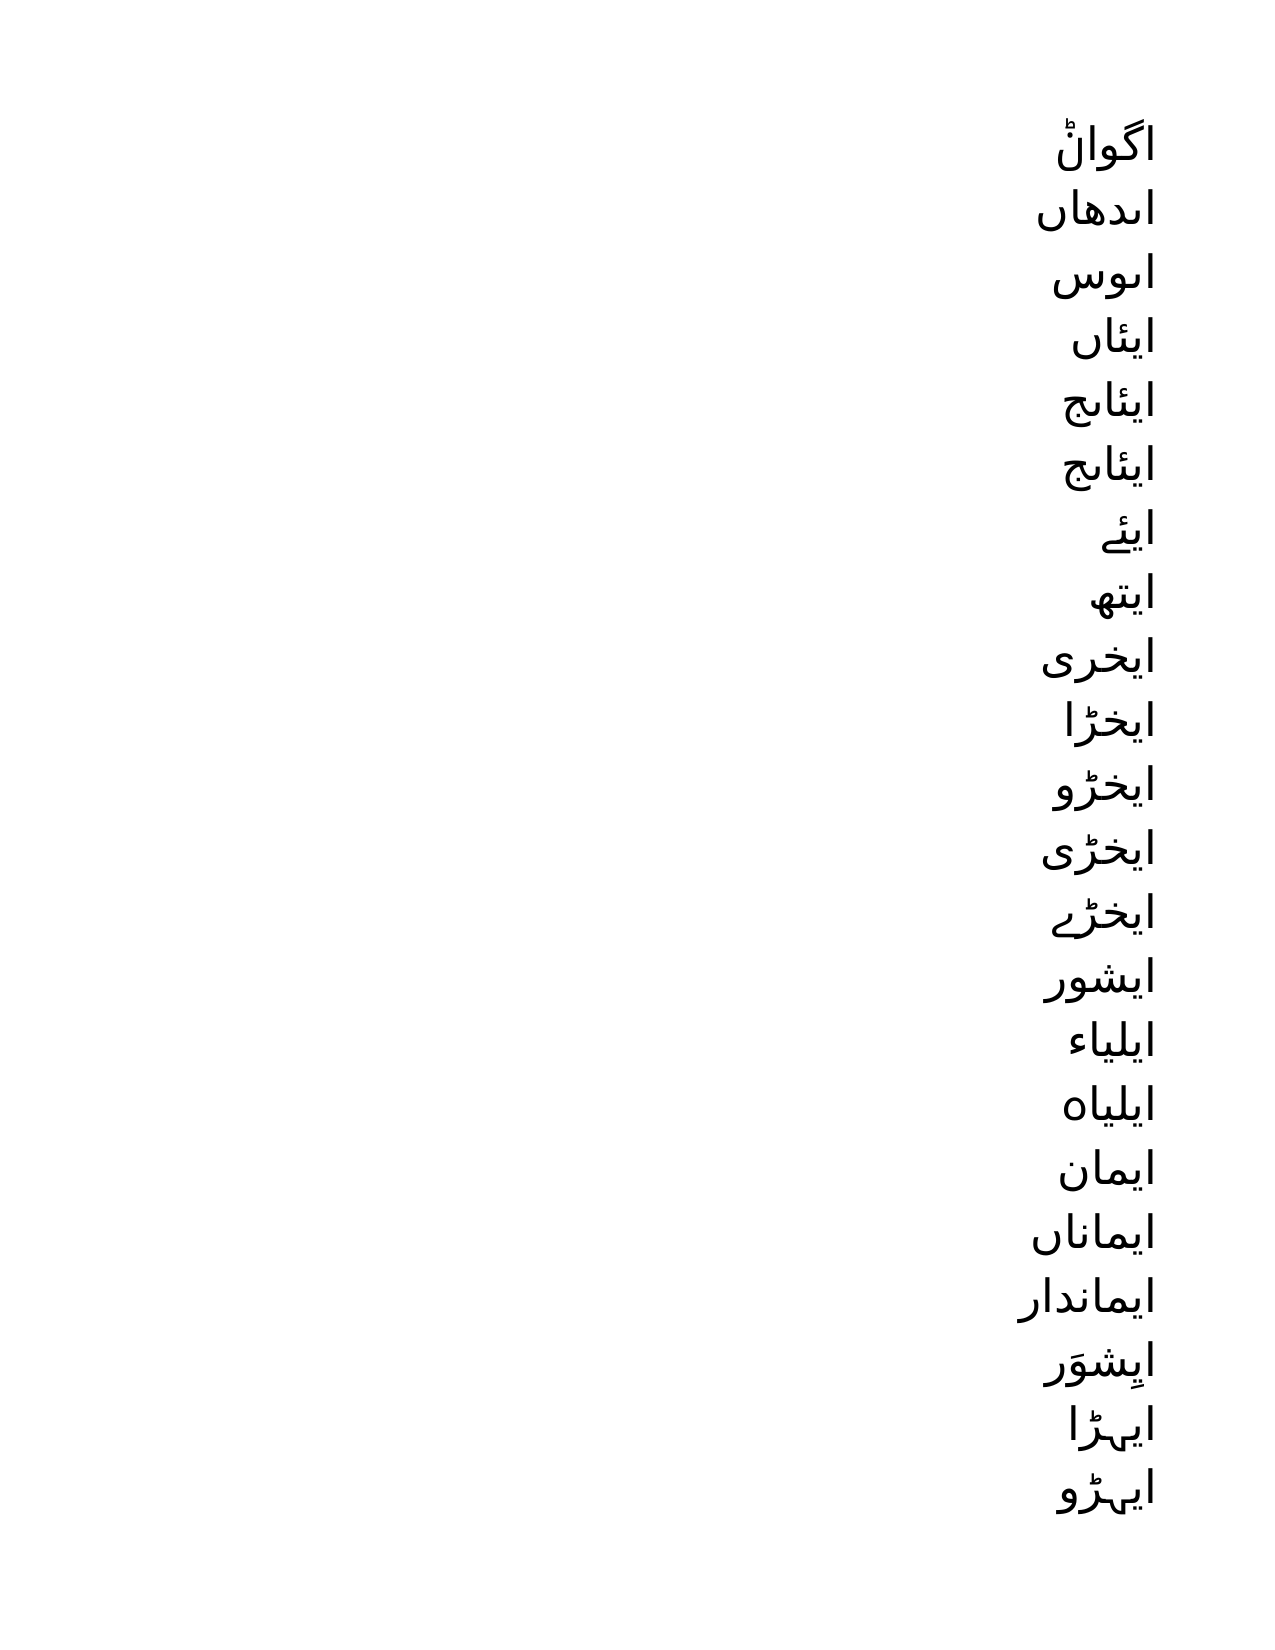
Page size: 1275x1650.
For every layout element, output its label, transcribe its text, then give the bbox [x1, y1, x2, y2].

text ایئاں [118, 310, 1157, 363]
text اںدھاں [118, 182, 1157, 235]
text ایمان [118, 1141, 1157, 1195]
text ایخڑا [118, 694, 1157, 747]
text ایماناں [118, 1205, 1157, 1259]
text ایماندار [118, 1269, 1157, 1323]
text ایشور [118, 949, 1157, 1003]
text ایخڑی [118, 822, 1157, 875]
text ایلیاہ [118, 1077, 1157, 1131]
text ایتھ [118, 566, 1157, 619]
text اگواݨ [118, 118, 1157, 171]
text اںوس [118, 246, 1157, 299]
text ایہڑو [118, 1461, 1157, 1514]
text ایئاں﻿﻿ج [118, 438, 1157, 491]
text ایخڑے [118, 886, 1157, 939]
text ایئاں﻿ج [118, 374, 1157, 427]
text ایخڑو [118, 758, 1157, 811]
text ایخری [118, 630, 1157, 683]
text ایہڑا [118, 1397, 1157, 1451]
text ایئے [118, 502, 1157, 555]
text ایِشوَر [118, 1333, 1157, 1387]
text ایلیاء [118, 1013, 1157, 1067]
